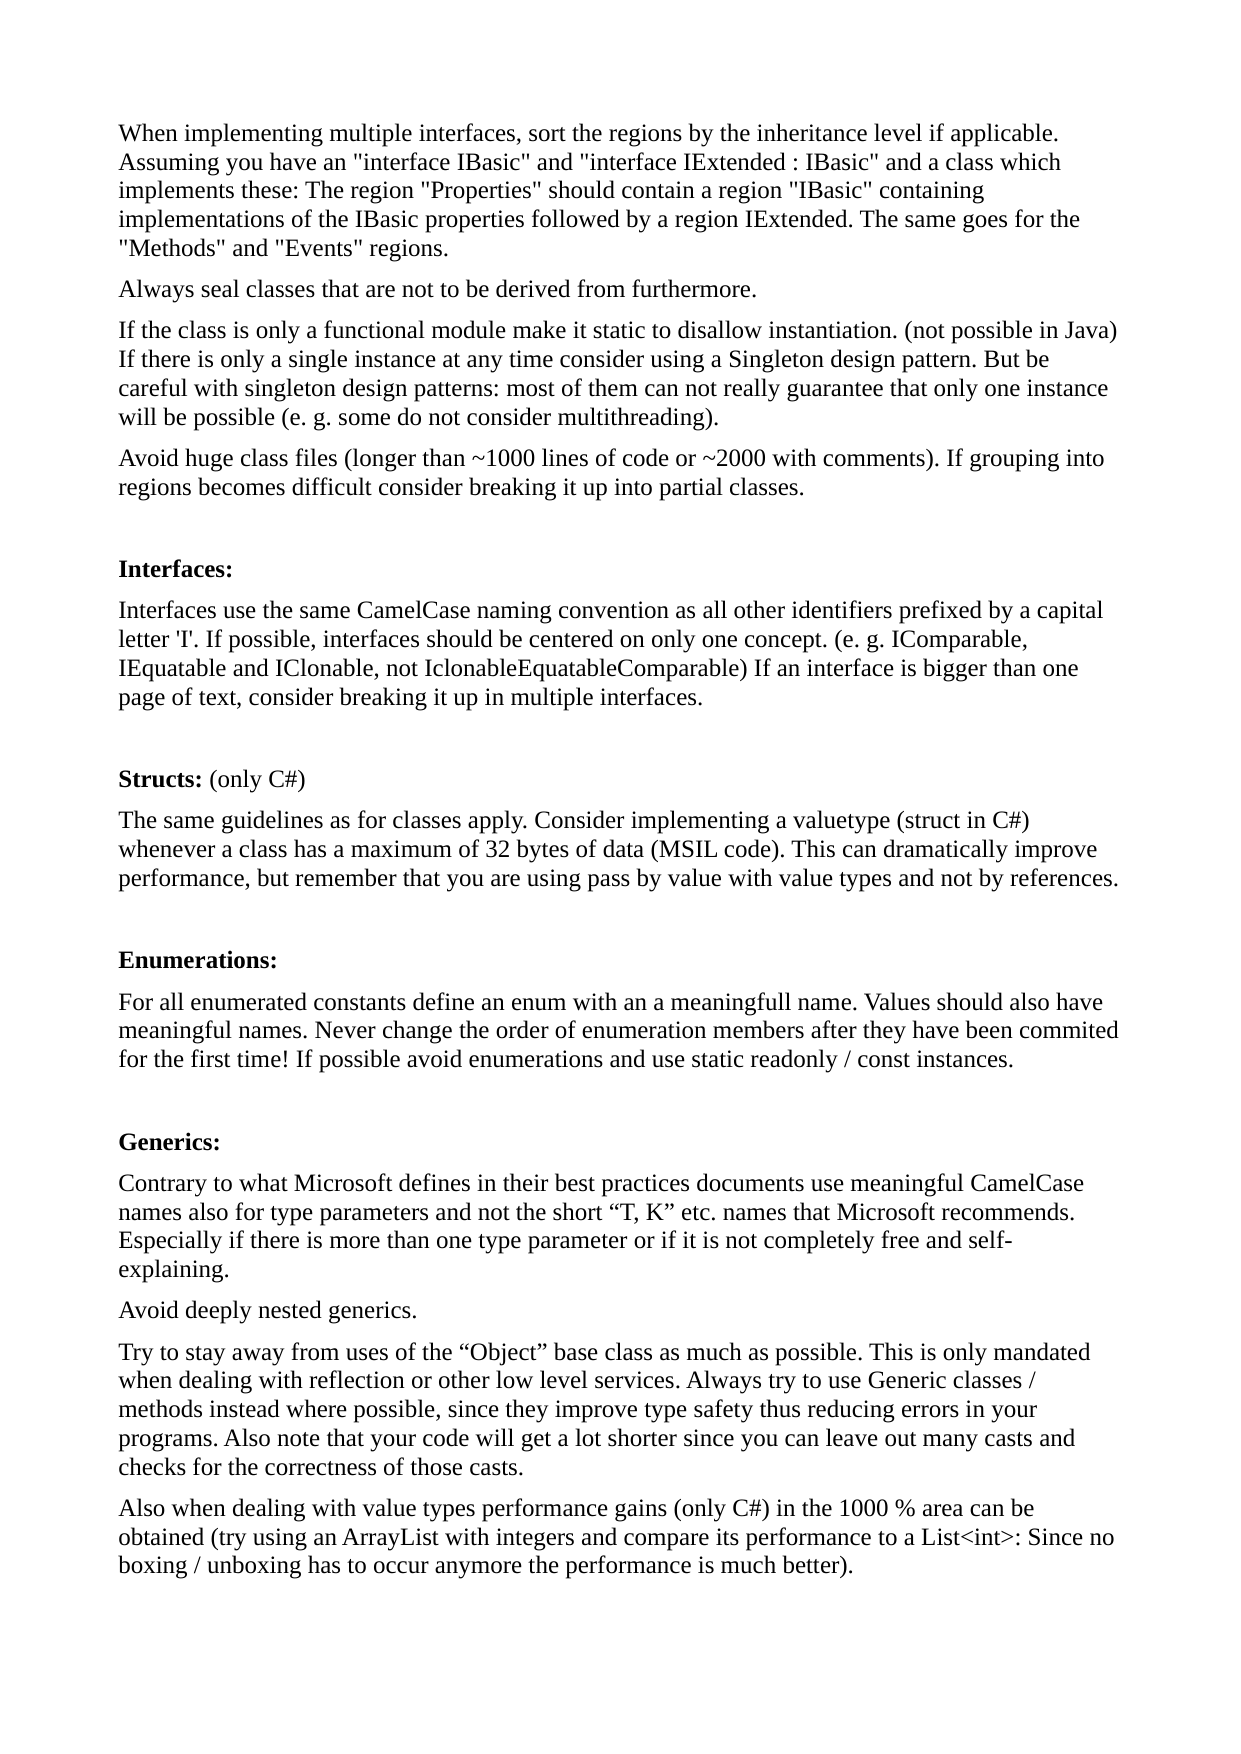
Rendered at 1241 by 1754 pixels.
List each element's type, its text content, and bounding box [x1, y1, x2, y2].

text The same guidelines as for classes apply. Consider implementing a valuetype (struct in C#) whenever a class has a maximum of 32 bytes of data (MSIL code). This can dramatically improve performance, but remember that you are using pass by value with value types and not by references. [118, 806, 1122, 892]
text Structs: (only C#) [118, 764, 1122, 793]
text Try to stay away from uses of the “Object” base class as much as possible. This is only mandated when dealing with reflection or other low level services. Always try to use Generic classes / methods instead where possible, since they improve type safety thus reducing errors in your programs. Also note that your code will get a lot shorter since you can leave out many casts and checks for the correctness of those casts. [118, 1337, 1122, 1481]
text Always seal classes that are not to be derived from furthermore. [118, 274, 1122, 303]
text Interfaces: [118, 554, 1122, 583]
text If the class is only a functional module make it static to disallow instantiation. (not possible in Java) If there is only a single instance at any time consider using a Singleton design pattern. But be careful with singleton design patterns: most of them can not really guarantee that only one instance will be possible (e. g. some do not consider multithreading). [118, 316, 1122, 431]
text For all enumerated constants define an enum with an a meaningfull name. Values should also have meaningful names. Never change the order of enumeration members after they have been commited for the first time! If possible avoid enumerations and use static readonly / const instances. [118, 987, 1122, 1073]
text Contrary to what Microsoft defines in their best practices documents use meaningful CamelCase names also for type parameters and not the short “T, K” etc. names that Microsoft recommends. Especially if there is more than one type parameter or if it is not completely free and self-explaining. [118, 1168, 1122, 1283]
text When implementing multiple interfaces, sort the regions by the inheritance level if applicable. Assuming you have an "interface IBasic" and "interface IExtended : IBasic" and a class which implements these: The region "Properties" should contain a region "IBasic" containing implementations of the IBasic properties followed by a region IExtended. The same goes for the "Methods" and "Events" regions. [118, 118, 1122, 262]
text Interfaces use the same CamelCase naming convention as all other identifiers prefixed by a capital letter 'I'. If possible, interfaces should be centered on only one concept. (e. g. IComparable, IEquatable and IClonable, not IclonableEquatableComparable) If an interface is bigger than one page of text, consider breaking it up in multiple interfaces. [118, 596, 1122, 711]
text Enumerations: [118, 946, 1122, 974]
text Avoid huge class files (longer than ~1000 lines of code or ~2000 with comments). If grouping into regions becomes difficult consider breaking it up into partial classes. [118, 443, 1122, 501]
text Generics: [118, 1127, 1122, 1156]
text Also when dealing with value types performance gains (only C#) in the 1000 % area can be obtained (try using an ArrayList with integers and compare its performance to a List<int>: Since no boxing / unboxing has to occur anymore the performance is much better). [118, 1493, 1122, 1579]
text Avoid deeply nested generics. [118, 1296, 1122, 1324]
